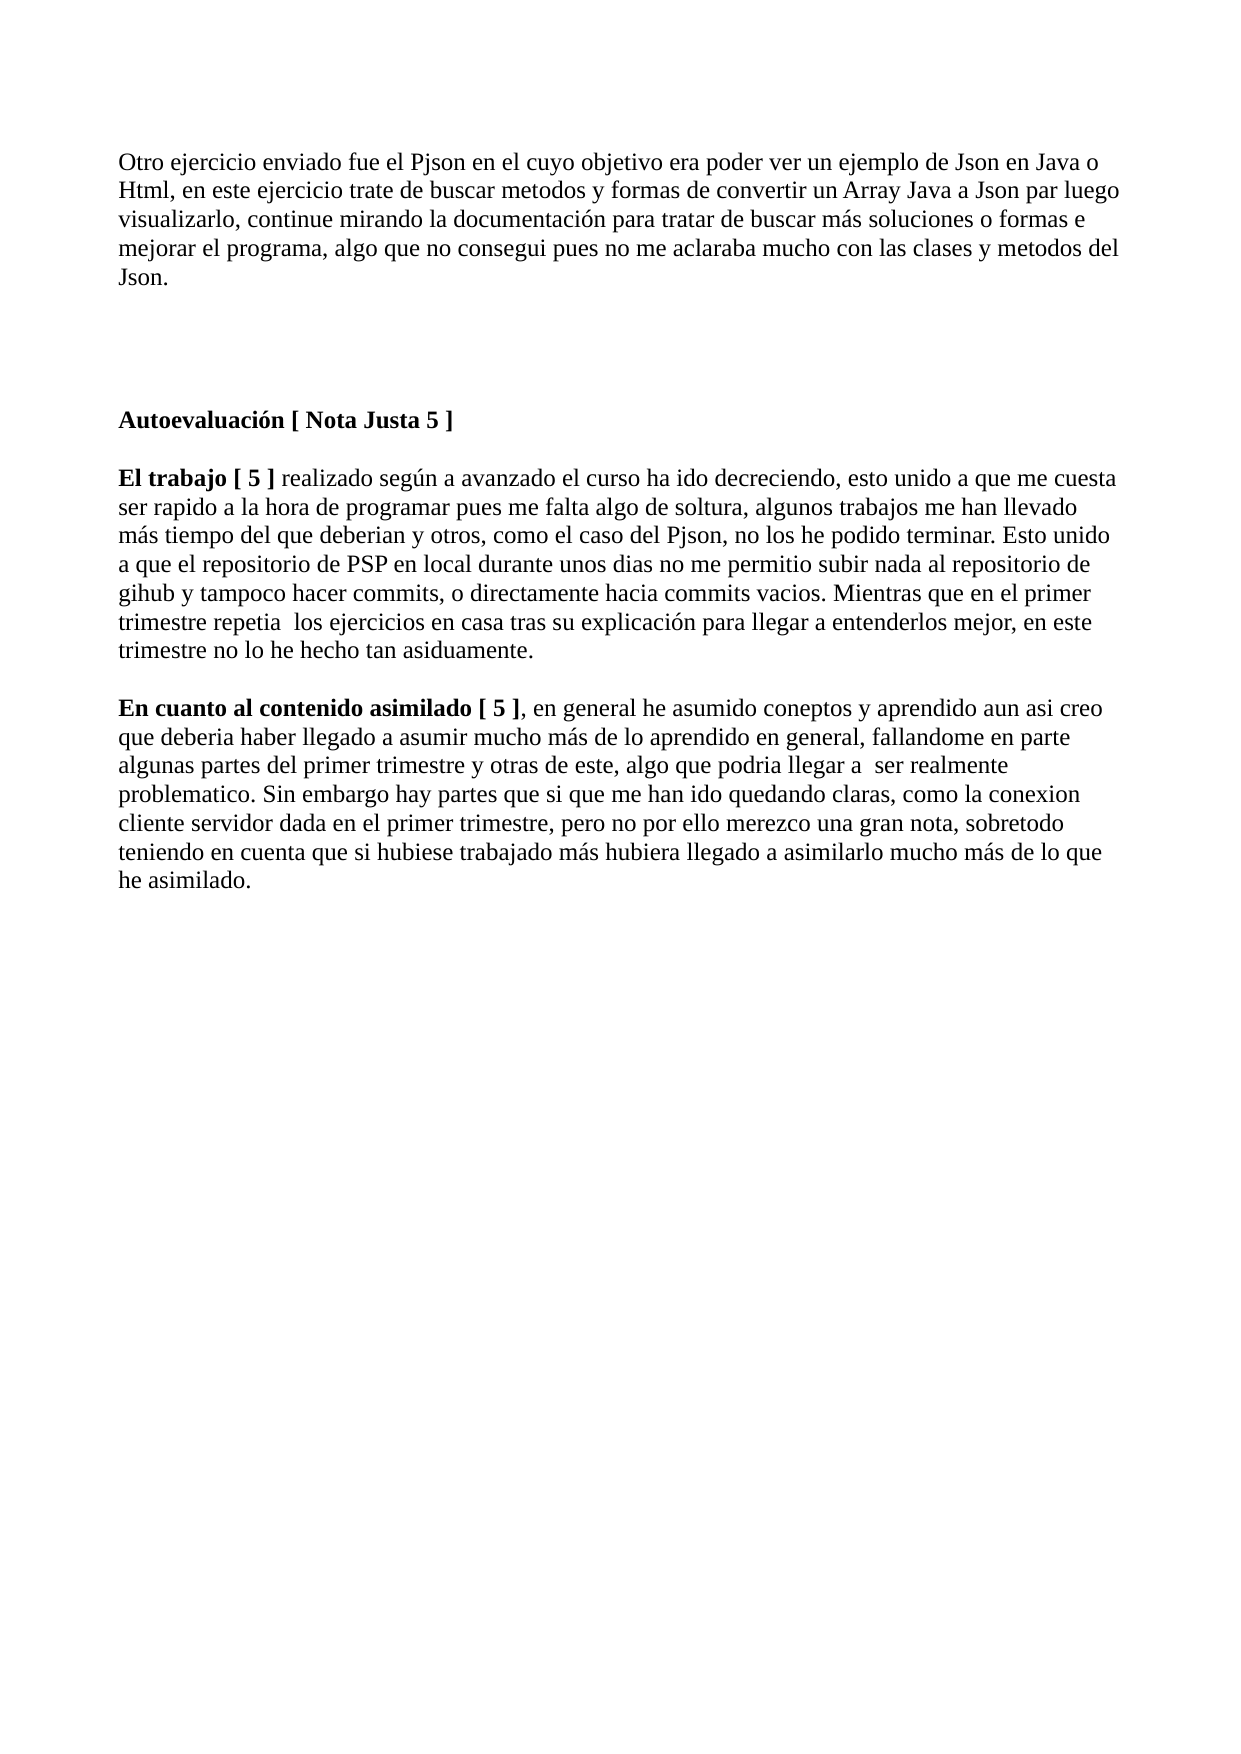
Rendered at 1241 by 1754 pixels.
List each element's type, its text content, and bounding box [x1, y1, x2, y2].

text En cuanto al contenido asimilado [ 5 ], en general he asumido coneptos y aprendido aun asi creo que deberia haber llegado a asumir mucho más de lo aprendido en general, fallandome en parte algunas partes del primer trimestre y otras de este, algo que podria llegar a ser realmente problematico. Sin embargo hay partes que si que me han ido quedando claras, como la conexion cliente servidor dada en el primer trimestre, pero no por ello merezco una gran nota, sobretodo teniendo en cuenta que si hubiese trabajado más hubiera llegado a asimilarlo mucho más de lo que he asimilado. [118, 693, 1122, 894]
text El trabajo [ 5 ] realizado según a avanzado el curso ha ido decreciendo, esto unido a que me cuesta ser rapido a la hora de programar pues me falta algo de soltura, algunos trabajos me han llevado más tiempo del que deberian y otros, como el caso del Pjson, no los he podido terminar. Esto unido a que el repositorio de PSP en local durante unos dias no me permitio subir nada al repositorio de gihub y tampoco hacer commits, o directamente hacia commits vacios. Mientras que en el primer trimestre repetia los ejercicios en casa tras su explicación para llegar a entenderlos mejor, en este trimestre no lo he hecho tan asiduamente. [118, 463, 1122, 664]
text Otro ejercicio enviado fue el Pjson en el cuyo objetivo era poder ver un ejemplo de Json en Java o Html, en este ejercicio trate de buscar metodos y formas de convertir un Array Java a Json par luego visualizarlo, continue mirando la documentación para tratar de buscar más soluciones o formas e mejorar el programa, algo que no consegui pues no me aclaraba mucho con las clases y metodos del Json. [118, 147, 1122, 291]
text Autoevaluación [ Nota Justa 5 ] [118, 406, 1122, 434]
